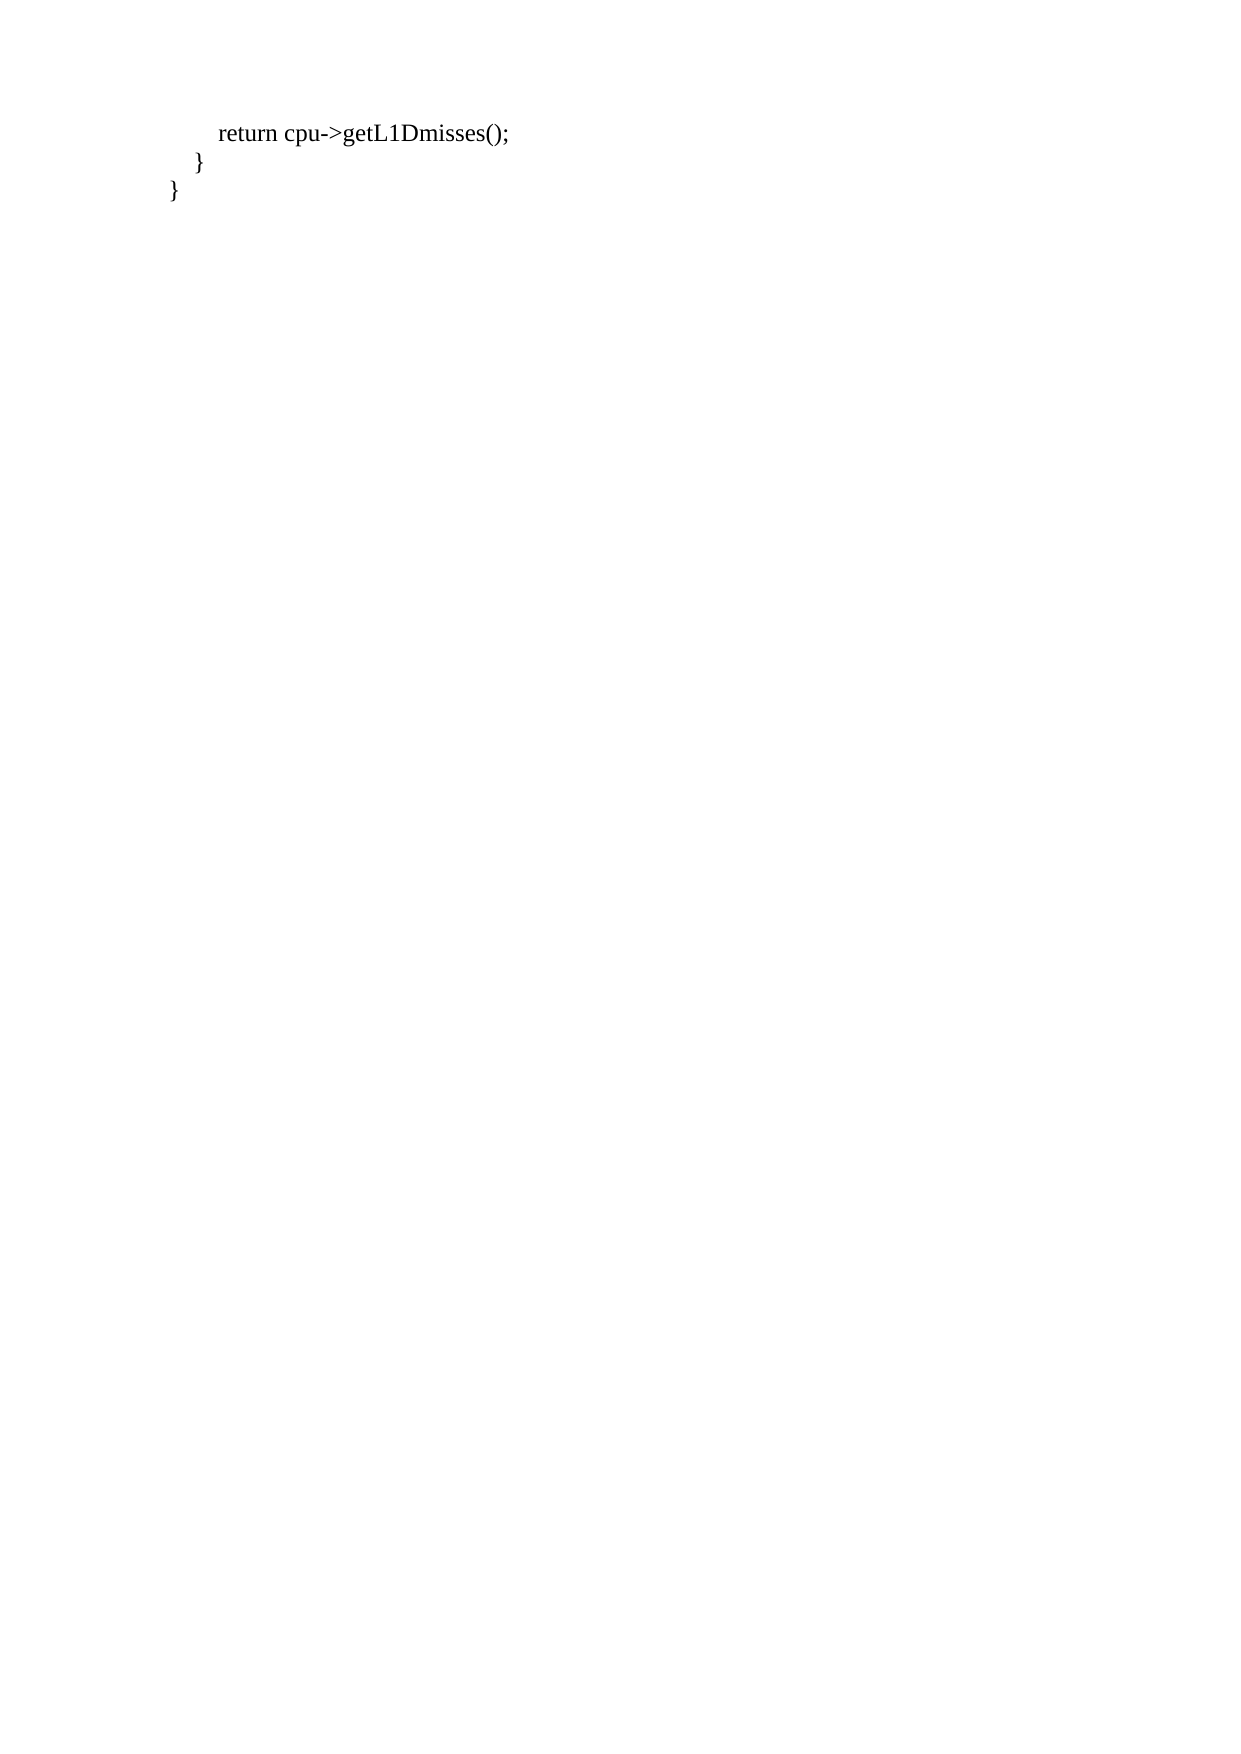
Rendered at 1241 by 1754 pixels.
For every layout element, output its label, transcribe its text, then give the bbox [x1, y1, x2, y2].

text } [118, 147, 1122, 176]
text } [118, 176, 1122, 204]
text return cpu->getL1Dmisses(); [118, 118, 1122, 147]
